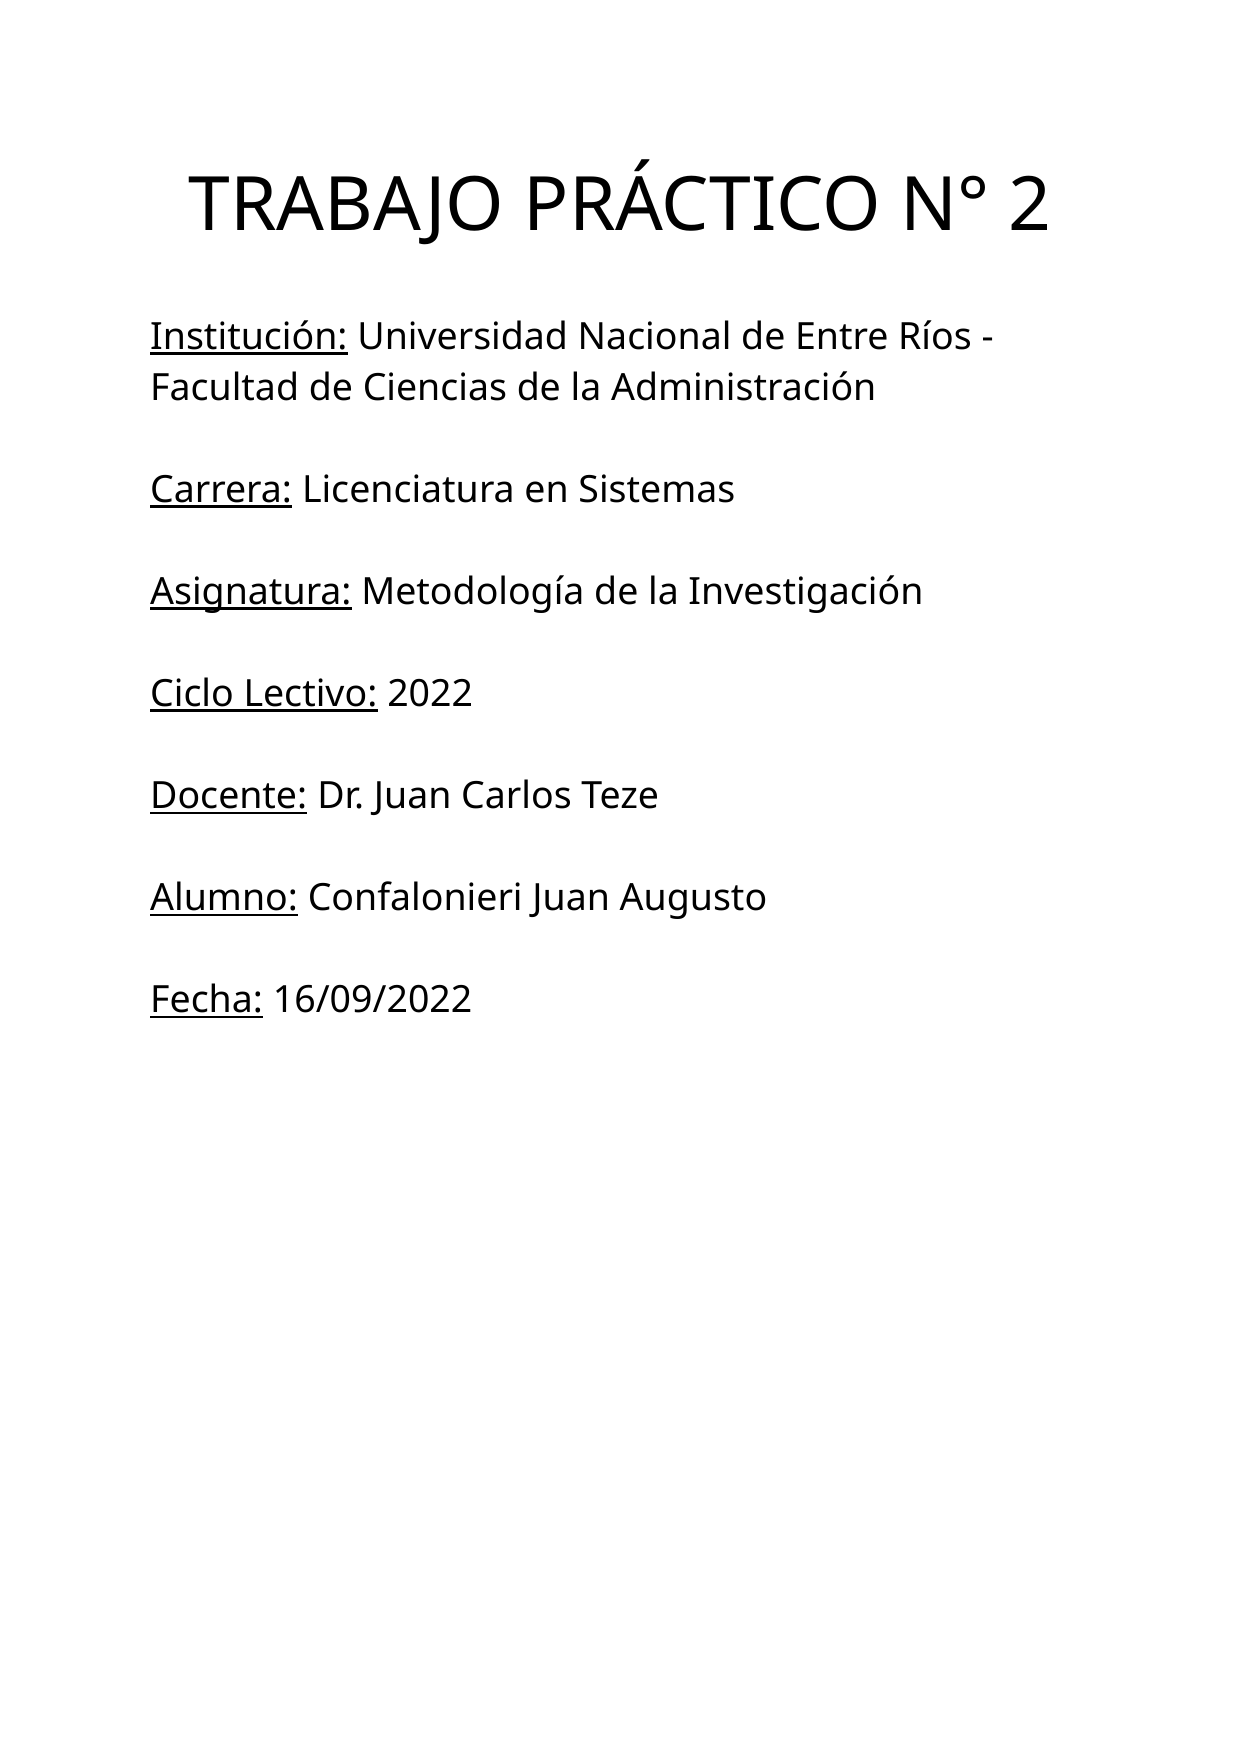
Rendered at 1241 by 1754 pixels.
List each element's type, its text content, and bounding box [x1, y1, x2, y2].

text Ciclo Lectivo: 2022 [150, 666, 1090, 717]
text TRABAJO PRÁCTICO N° 2 [150, 150, 1090, 252]
text Institución: Universidad Nacional de Entre Ríos - Facultad de Ciencias de la Administración [150, 309, 1090, 411]
text Fecha: 16/09/2022 [150, 972, 1090, 1023]
text Docente: Dr. Juan Carlos Teze [150, 768, 1090, 819]
text Asignatura: Metodología de la Investigación [150, 564, 1090, 615]
text Carrera: Licenciatura en Sistemas [150, 462, 1090, 513]
text Alumno: Confalonieri Juan Augusto [150, 870, 1090, 921]
